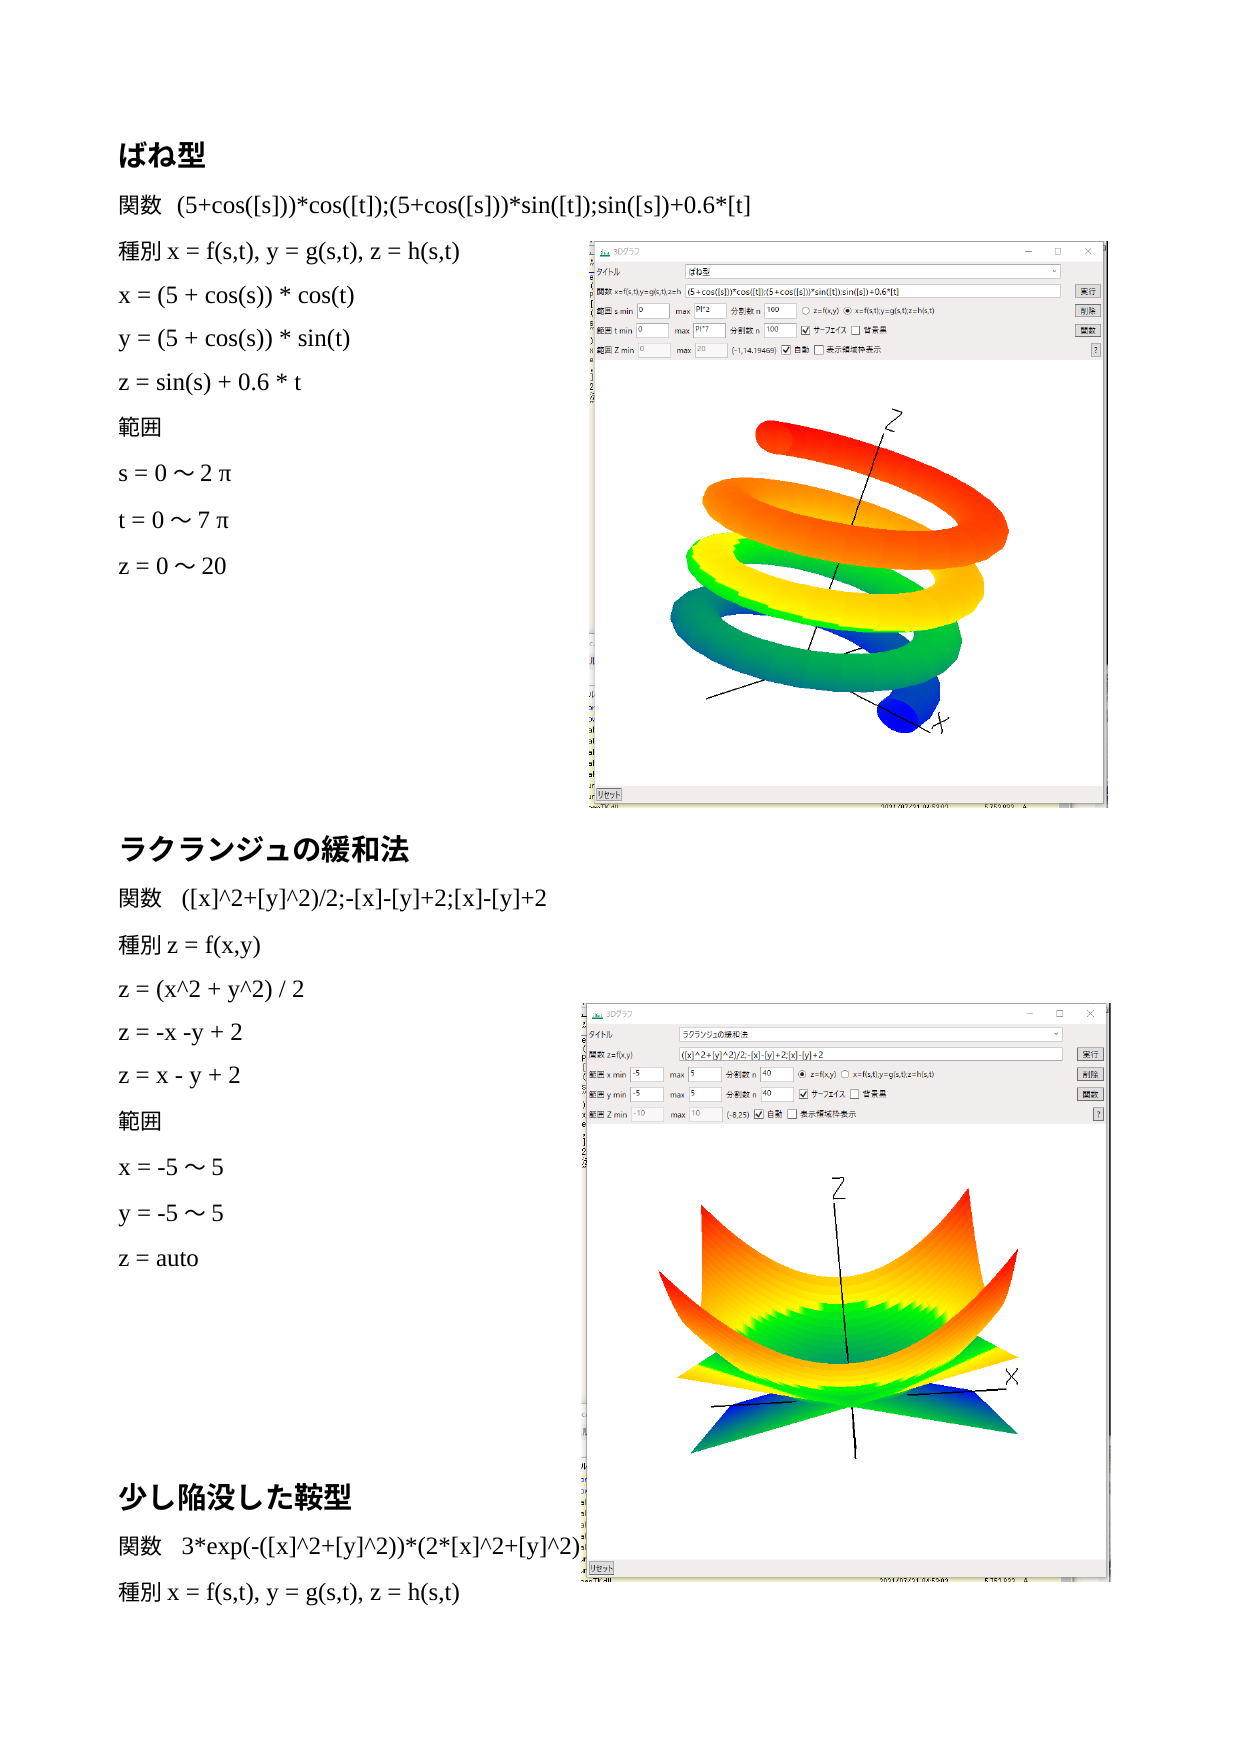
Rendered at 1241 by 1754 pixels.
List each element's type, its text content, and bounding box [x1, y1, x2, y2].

text z = (x^2 + y^2) / 2 [118, 974, 1122, 1003]
text z = -x -y + 2 [118, 1017, 581, 1046]
text 関数 3*exp(-([x]^2+[y]^2))*(2*[x]^2+[y]^2) [118, 1529, 581, 1561]
picture [581, 1003, 1111, 1582]
text z = sin(s) + 0.6 * t [118, 367, 589, 396]
text [1108, 456, 1122, 488]
picture [589, 241, 1108, 808]
subtitle ラクランジュの緩和法 [118, 826, 1122, 869]
text s = 0 ～ 2 π [118, 456, 589, 488]
text 種別 z = f(x,y) [118, 928, 1122, 959]
text y = -5 ～ 5 [118, 1196, 581, 1228]
text y = (5 + cos(s)) * sin(t) [118, 323, 589, 352]
text [1111, 1017, 1122, 1046]
text [1111, 1104, 1122, 1136]
text [1108, 367, 1122, 396]
text [1108, 410, 1122, 442]
text x = (5 + cos(s)) * cos(t) [118, 280, 589, 309]
text [1108, 503, 1122, 534]
text 種別 x = f(s,t), y = g(s,t), z = h(s,t) [118, 234, 1122, 266]
text 範囲 [118, 410, 589, 442]
text [1111, 1196, 1122, 1228]
text [1108, 549, 1122, 581]
subtitle ばね型 [118, 133, 1122, 175]
text z = x - y + 2 [118, 1061, 581, 1089]
text 範囲 [118, 1104, 581, 1136]
text z = auto [118, 1243, 581, 1271]
text x = -5 ～ 5 [118, 1150, 581, 1182]
subtitle [1111, 1474, 1122, 1516]
text [1111, 1061, 1122, 1089]
text 種別 x = f(s,t), y = g(s,t), z = h(s,t) [118, 1575, 1122, 1607]
subtitle 少し陥没した鞍型 [118, 1474, 581, 1516]
text 関数 (5+cos([s]))*cos([t]);(5+cos([s]))*sin([t]);sin([s])+0.6*[t] [118, 188, 1122, 219]
text z = 0 ～ 20 [118, 549, 589, 581]
text t = 0 ～ 7 π [118, 503, 589, 534]
text [1111, 1243, 1122, 1271]
text 関数 ([x]^2+[y]^2)/2;-[x]-[y]+2;[x]-[y]+2 [118, 881, 1122, 913]
text [1111, 1150, 1122, 1182]
